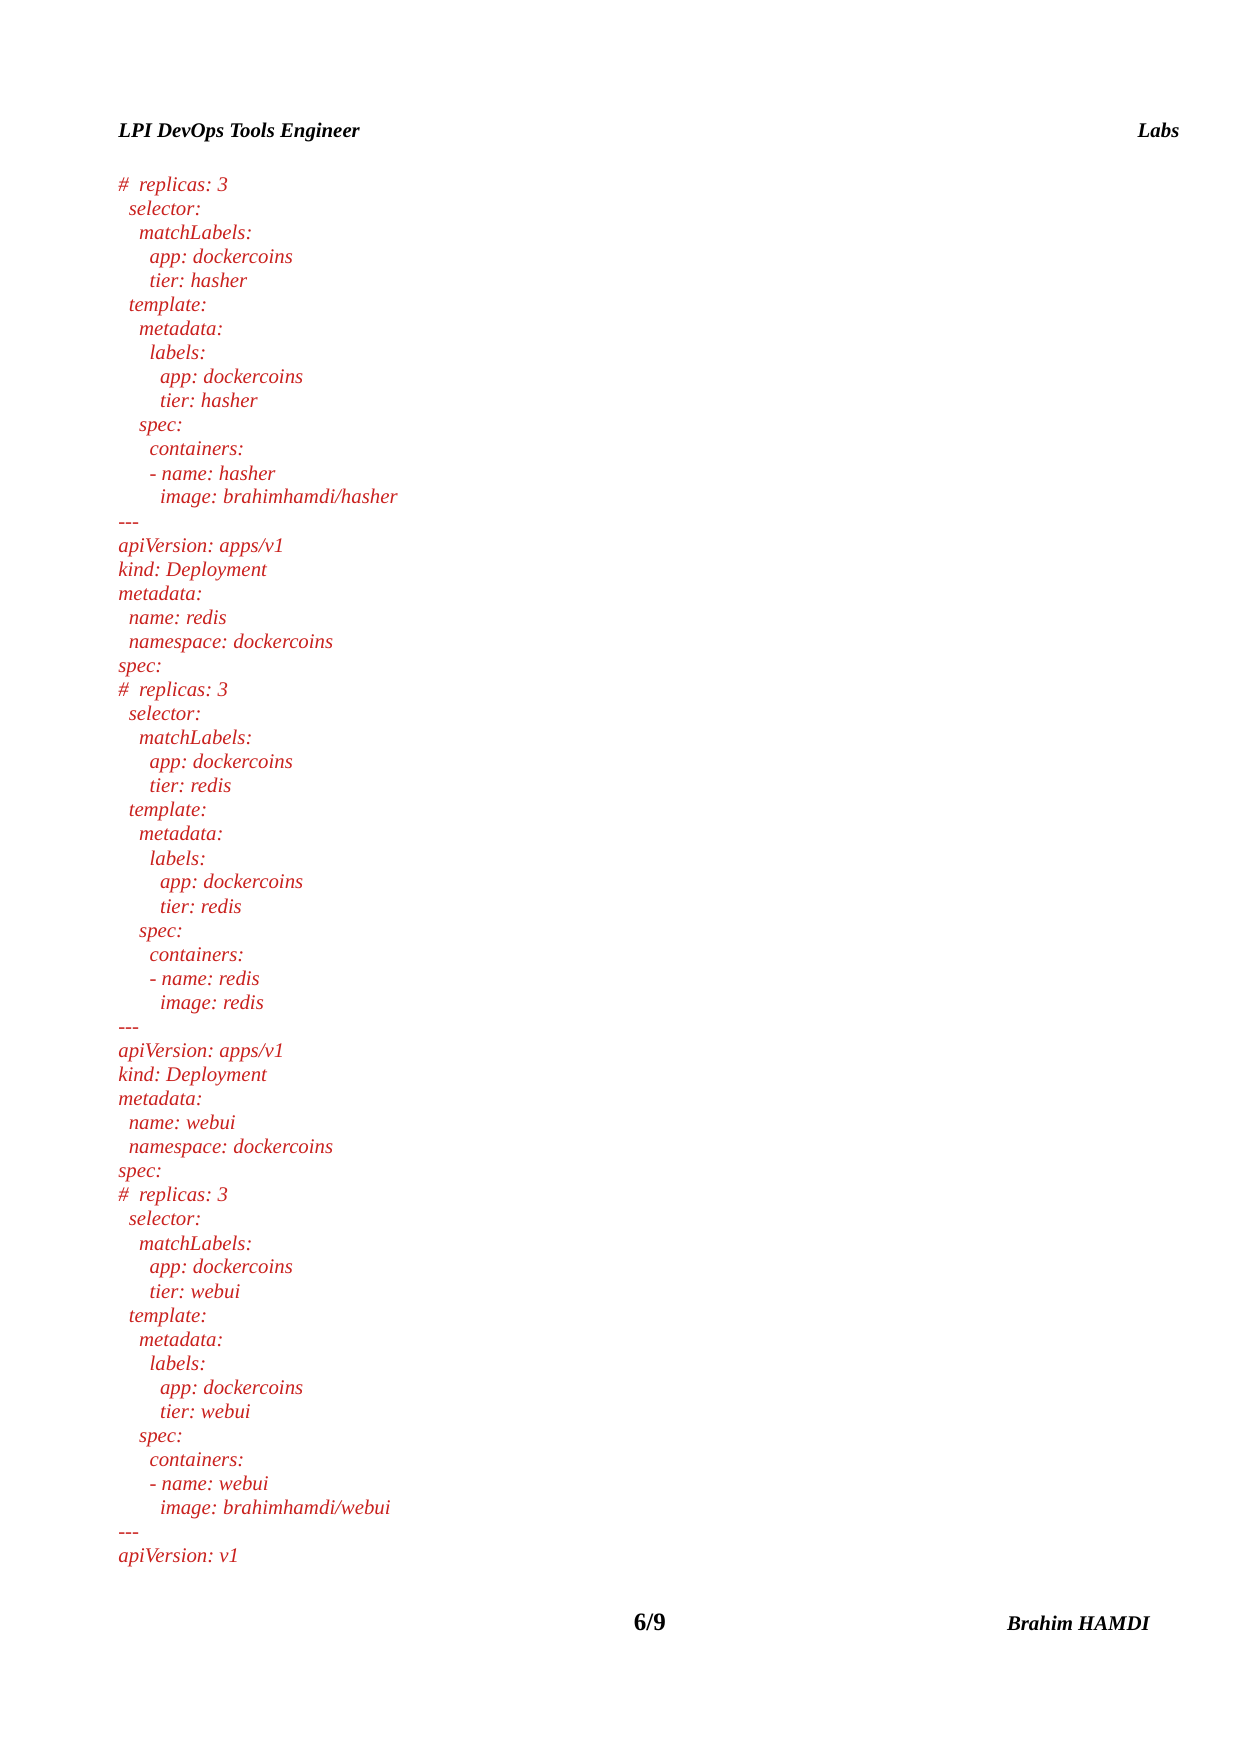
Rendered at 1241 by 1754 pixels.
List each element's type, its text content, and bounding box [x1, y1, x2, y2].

text namespace: dockercoins [118, 1134, 1181, 1158]
text template: [118, 292, 1181, 316]
text metadata: [118, 1086, 1181, 1110]
text containers: [118, 942, 1181, 966]
text namespace: dockercoins [118, 629, 1181, 653]
text name: webui [118, 1110, 1181, 1134]
text matchLabels: [118, 725, 1181, 749]
text containers: [118, 436, 1181, 460]
text app: dockercoins [118, 869, 1181, 893]
text tier: hasher [118, 388, 1181, 412]
text metadata: [118, 821, 1181, 845]
text spec: [118, 653, 1181, 677]
text - name: hasher [118, 460, 1181, 484]
text template: [118, 1303, 1181, 1327]
text labels: [118, 340, 1181, 364]
text tier: webui [118, 1399, 1181, 1423]
text kind: Deployment [118, 1062, 1181, 1086]
text apiVersion: apps/v1 [118, 533, 1181, 557]
text metadata: [118, 1327, 1181, 1351]
text app: dockercoins [118, 1375, 1181, 1399]
text - name: webui [118, 1471, 1181, 1495]
text spec: [118, 918, 1181, 942]
text spec: [118, 412, 1181, 436]
text --- [118, 508, 1181, 533]
text selector: [118, 1206, 1181, 1230]
text tier: redis [118, 773, 1181, 797]
text apiVersion: v1 [118, 1543, 1181, 1567]
text tier: hasher [118, 268, 1181, 292]
text kind: Deployment [118, 557, 1181, 581]
text selector: [118, 701, 1181, 725]
text matchLabels: [118, 220, 1181, 244]
text --- [118, 1014, 1181, 1038]
text metadata: [118, 316, 1181, 340]
text spec: [118, 1158, 1181, 1182]
text labels: [118, 845, 1181, 869]
text app: dockercoins [118, 1254, 1181, 1278]
text # replicas: 3 [118, 1182, 1181, 1206]
text image: redis [118, 990, 1181, 1014]
text app: dockercoins [118, 749, 1181, 773]
text template: [118, 797, 1181, 821]
text apiVersion: apps/v1 [118, 1038, 1181, 1062]
text spec: [118, 1423, 1181, 1447]
text - name: redis [118, 966, 1181, 990]
text name: redis [118, 605, 1181, 629]
text matchLabels: [118, 1230, 1181, 1254]
text --- [118, 1519, 1181, 1543]
text containers: [118, 1447, 1181, 1471]
text app: dockercoins [118, 364, 1181, 388]
text # replicas: 3 [118, 677, 1181, 701]
text selector: [118, 196, 1181, 220]
text image: brahimhamdi/hasher [118, 484, 1181, 508]
text labels: [118, 1351, 1181, 1375]
text app: dockercoins [118, 244, 1181, 268]
text metadata: [118, 581, 1181, 605]
text tier: webui [118, 1278, 1181, 1303]
text image: brahimhamdi/webui [118, 1495, 1181, 1519]
text # replicas: 3 [118, 172, 1181, 196]
text tier: redis [118, 893, 1181, 918]
